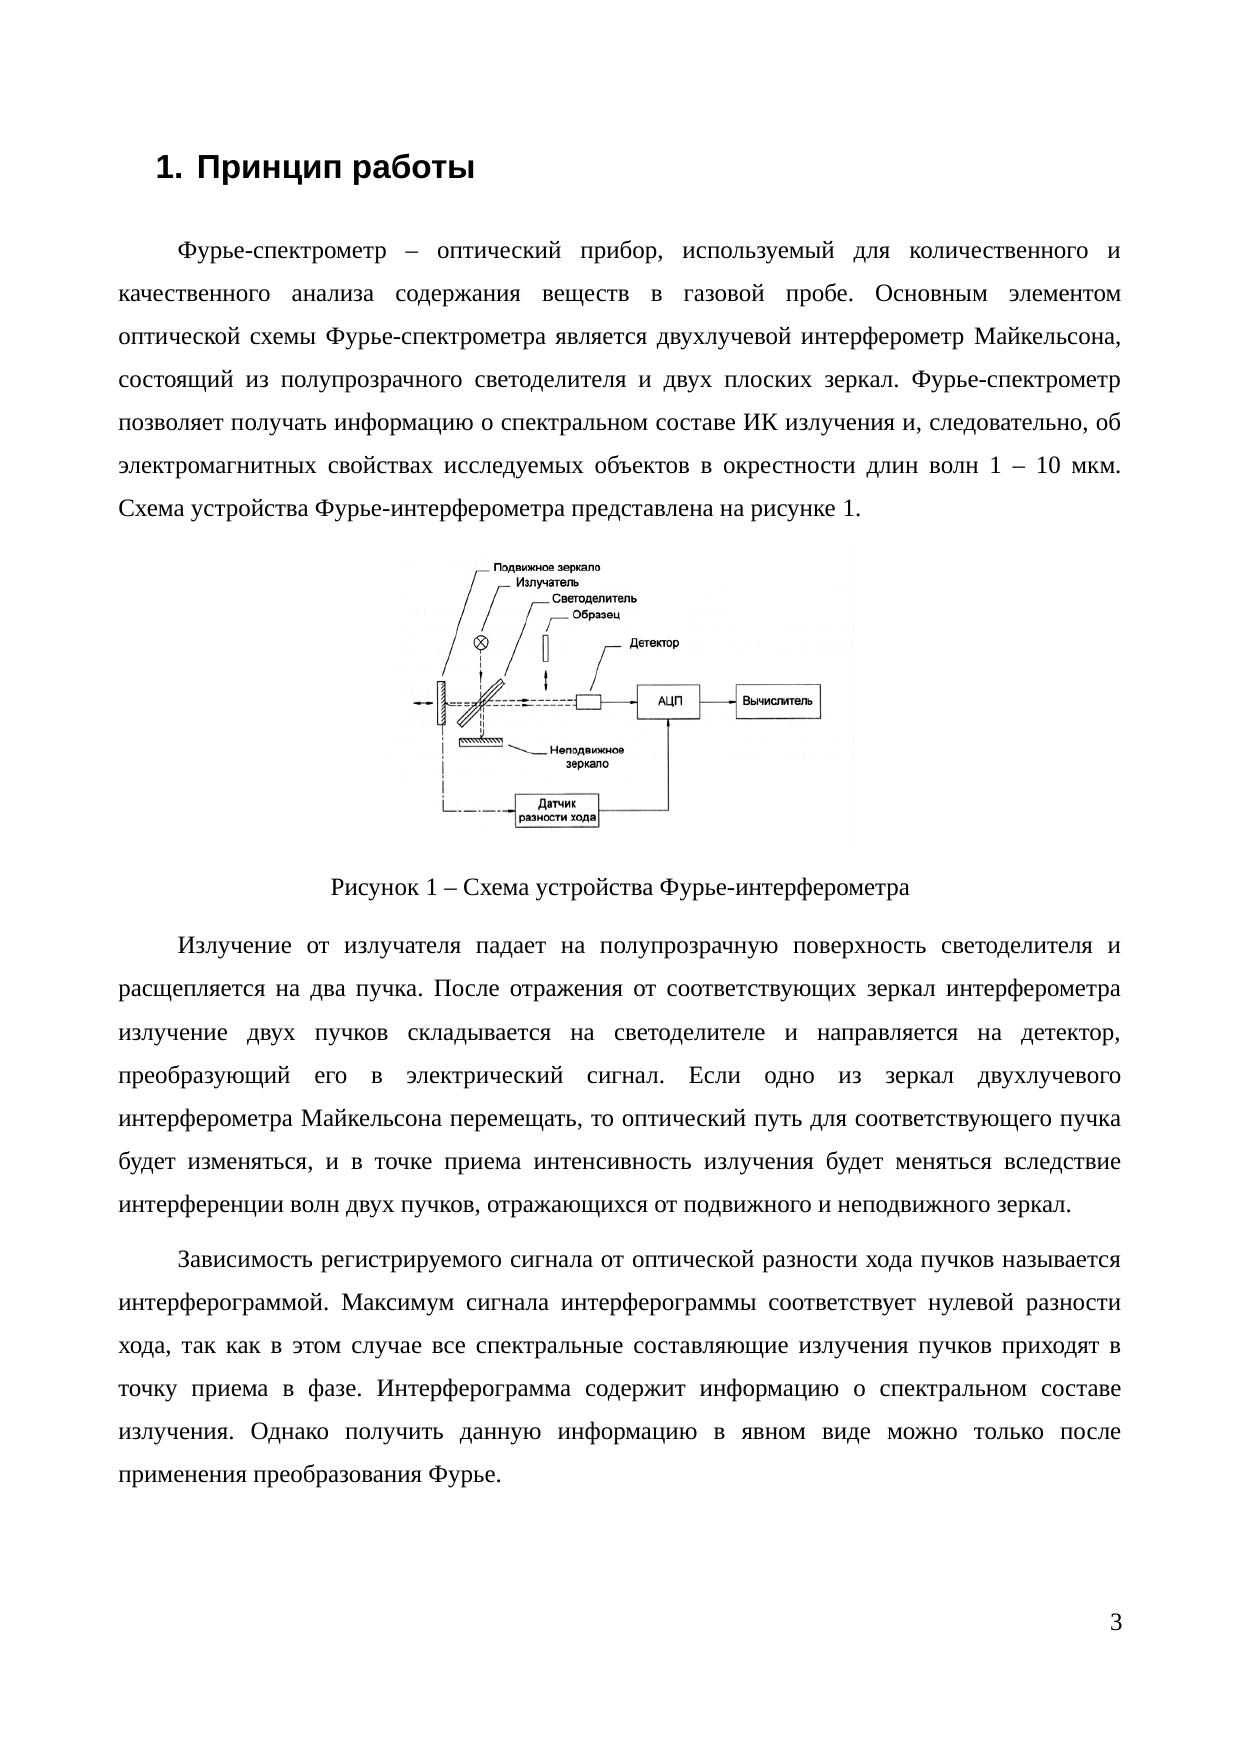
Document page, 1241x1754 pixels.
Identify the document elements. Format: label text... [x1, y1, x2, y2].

picture [387, 548, 854, 843]
text Рисунок 1 – Схема устройства Фурье-интерферометра [118, 872, 1122, 901]
text Излучение от излучателя падает на полупрозрачную поверхность светоделителя и расщепляется на два пучка. После отражения от соответствующих зеркал интерферометра излучение двух пучков складывается на светоделителе и направляется на детектор, преобразующий его в электрический сигнал. Если одно из зеркал двухлучевого интерферометра Майкельсона перемещать, то оптический путь для соответствующего пучка будет изменяться, и в точке приема интенсивность излучения будет меняться вследствие интерференции волн двух пучков, отражающихся от подвижного и неподвижного зеркал. [118, 930, 1122, 1218]
subtitle Принцип работы [155, 148, 1122, 186]
text Зависимость регистрируемого сигнала от оптической разности хода пучков называется интерферограммой. Максимум сигнала интерферограммы соответствует нулевой разности хода, так как в этом случае все спектральные составляющие излучения пучков приходят в точку приема в фазе. Интерферограмма содержит информацию о спектральном составе излучения. Однако получить данную информацию в явном виде можно только после применения преобразования Фурье. [118, 1244, 1122, 1488]
text Фурье-спектрометр – оптический прибор, используемый для количественного и качественного анализа содержания веществ в газовой пробе. Основным элементом оптической схемы Фурье-спектрометра является двухлучевой интерферометр Майкельсона, состоящий из полупрозрачного светоделителя и двух плоских зеркал. Фурье-спектрометр позволяет получать информацию о спектральном составе ИК излучения и, следовательно, об электромагнитных свойствах исследуемых объектов в окрестности длин волн 1 – 10 мкм. Схема устройства Фурье-интерферометра представлена на рисунке 1. [118, 235, 1122, 522]
